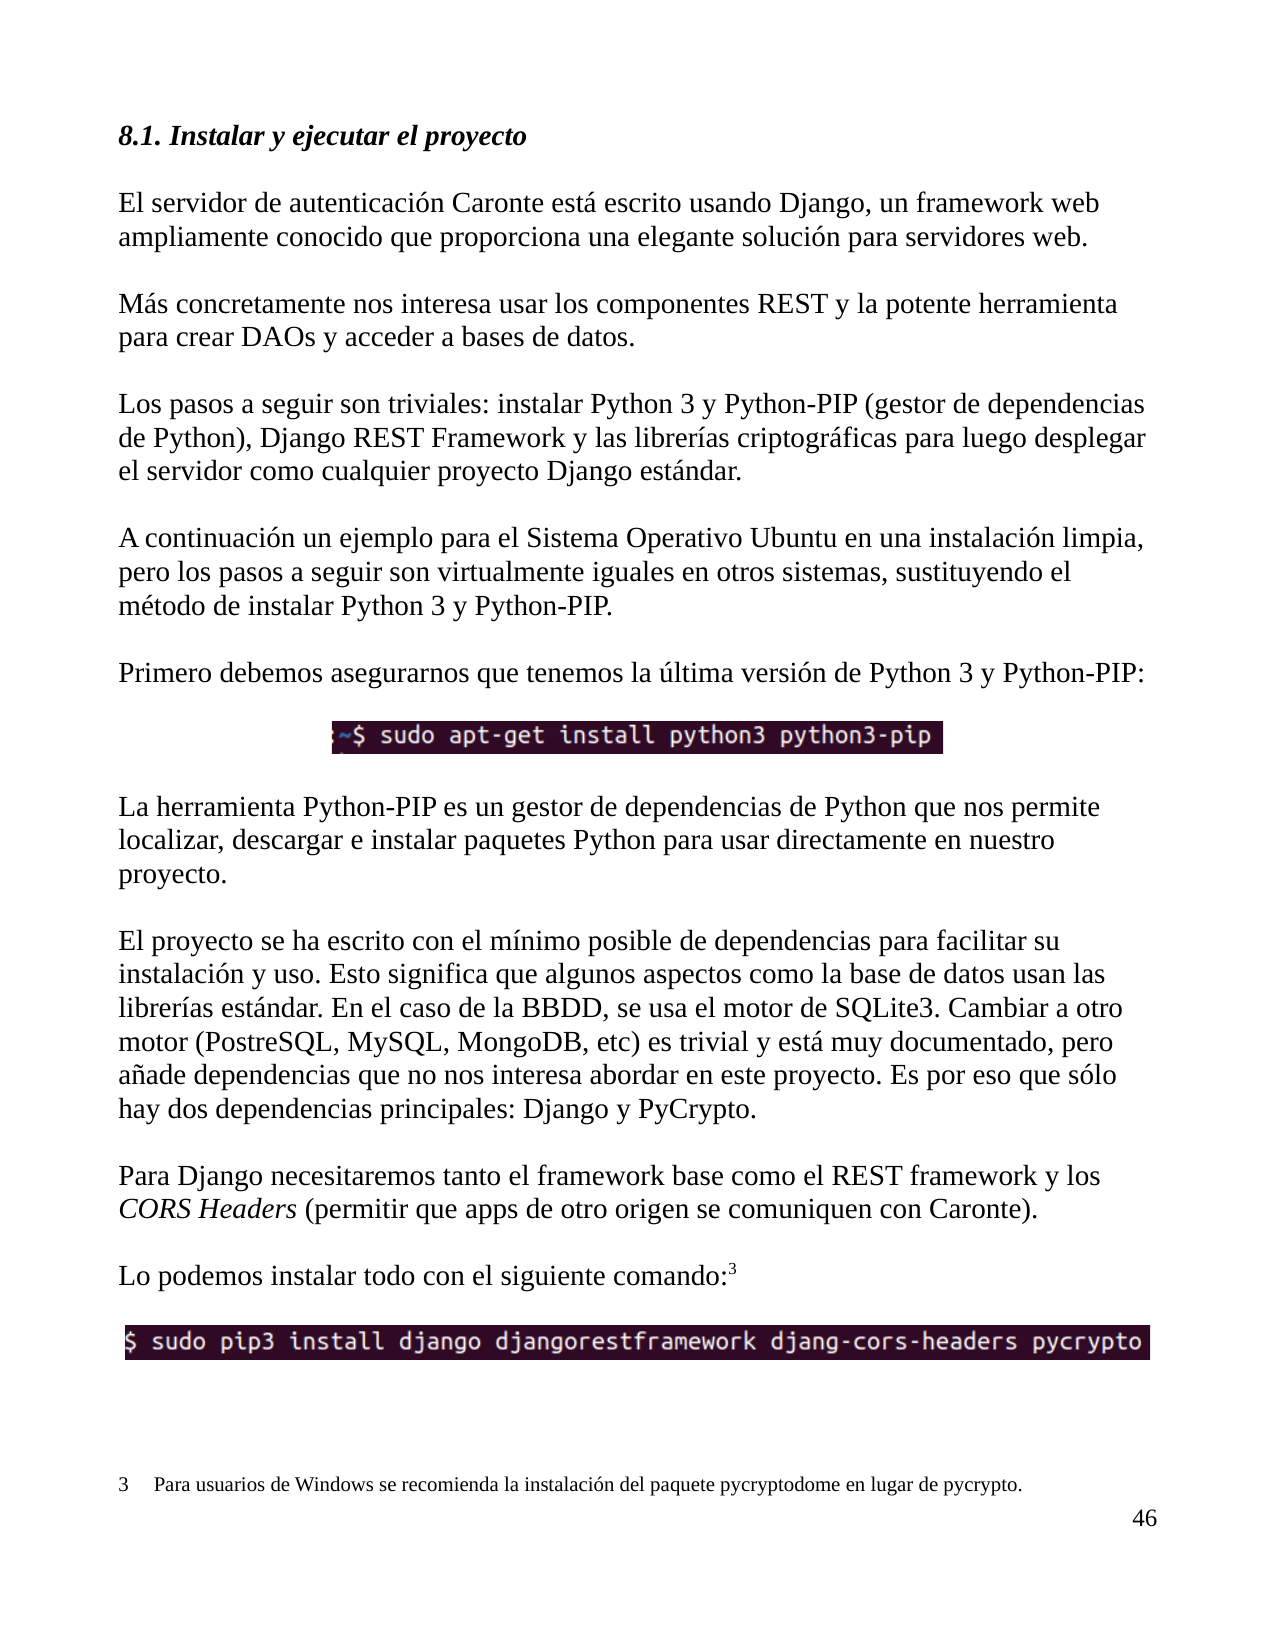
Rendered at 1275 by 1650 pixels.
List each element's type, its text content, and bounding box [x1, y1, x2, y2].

text La herramienta Python-PIP es un gestor de dependencias de Python que nos permite localizar, descargar e instalar paquetes Python para usar directamente en nuestro proyecto. [118, 789, 1157, 889]
text 8.1. Instalar y ejecutar el proyecto [118, 118, 1157, 152]
text Más concretamente nos interesa usar los componentes REST y la potente herramienta para crear DAOs y acceder a bases de datos. [118, 286, 1157, 353]
picture [331, 721, 944, 754]
text El servidor de autenticación Caronte está escrito usando Django, un framework web ampliamente conocido que proporciona una elegante solución para servidores web. [118, 185, 1157, 252]
text Lo podemos instalar todo con el siguiente comando: [118, 1258, 1157, 1292]
text El proyecto se ha escrito con el mínimo posible de dependencias para facilitar su instalación y uso. Esto significa que algunos aspectos como la base de datos usan las librerías estándar. En el caso de la BBDD, se usa el motor de SQLite3. Cambiar a otro motor (PostreSQL, MySQL, MongoDB, etc) es trivial y está muy documentado, pero añade dependencias que no nos interesa abordar en este proyecto. Es por eso que sólo hay dos dependencias principales: Django y PyCrypto. [118, 923, 1157, 1124]
text Primero debemos asegurarnos que tenemos la última versión de Python 3 y Python-PIP: [118, 655, 1157, 688]
text A continuación un ejemplo para el Sistema Operativo Ubuntu en una instalación limpia, pero los pasos a seguir son virtualmente iguales en otros sistemas, sustituyendo el método de instalar Python 3 y Python-PIP. [118, 521, 1157, 621]
picture [125, 1325, 1150, 1360]
text Los pasos a seguir son triviales: instalar Python 3 y Python-PIP (gestor de dependencias de Python), Django REST Framework y las librerías criptográficas para luego desplegar el servidor como cualquier proyecto Django estándar. [118, 386, 1157, 487]
text Para Django necesitaremos tanto el framework base como el REST framework y los CORS Headers (permitir que apps de otro origen se comuniquen con Caronte). [118, 1158, 1157, 1225]
text Para usuarios de Windows se recomienda la instalación del paquete pycryptodome en lugar de pycrypto. [118, 1472, 1157, 1496]
